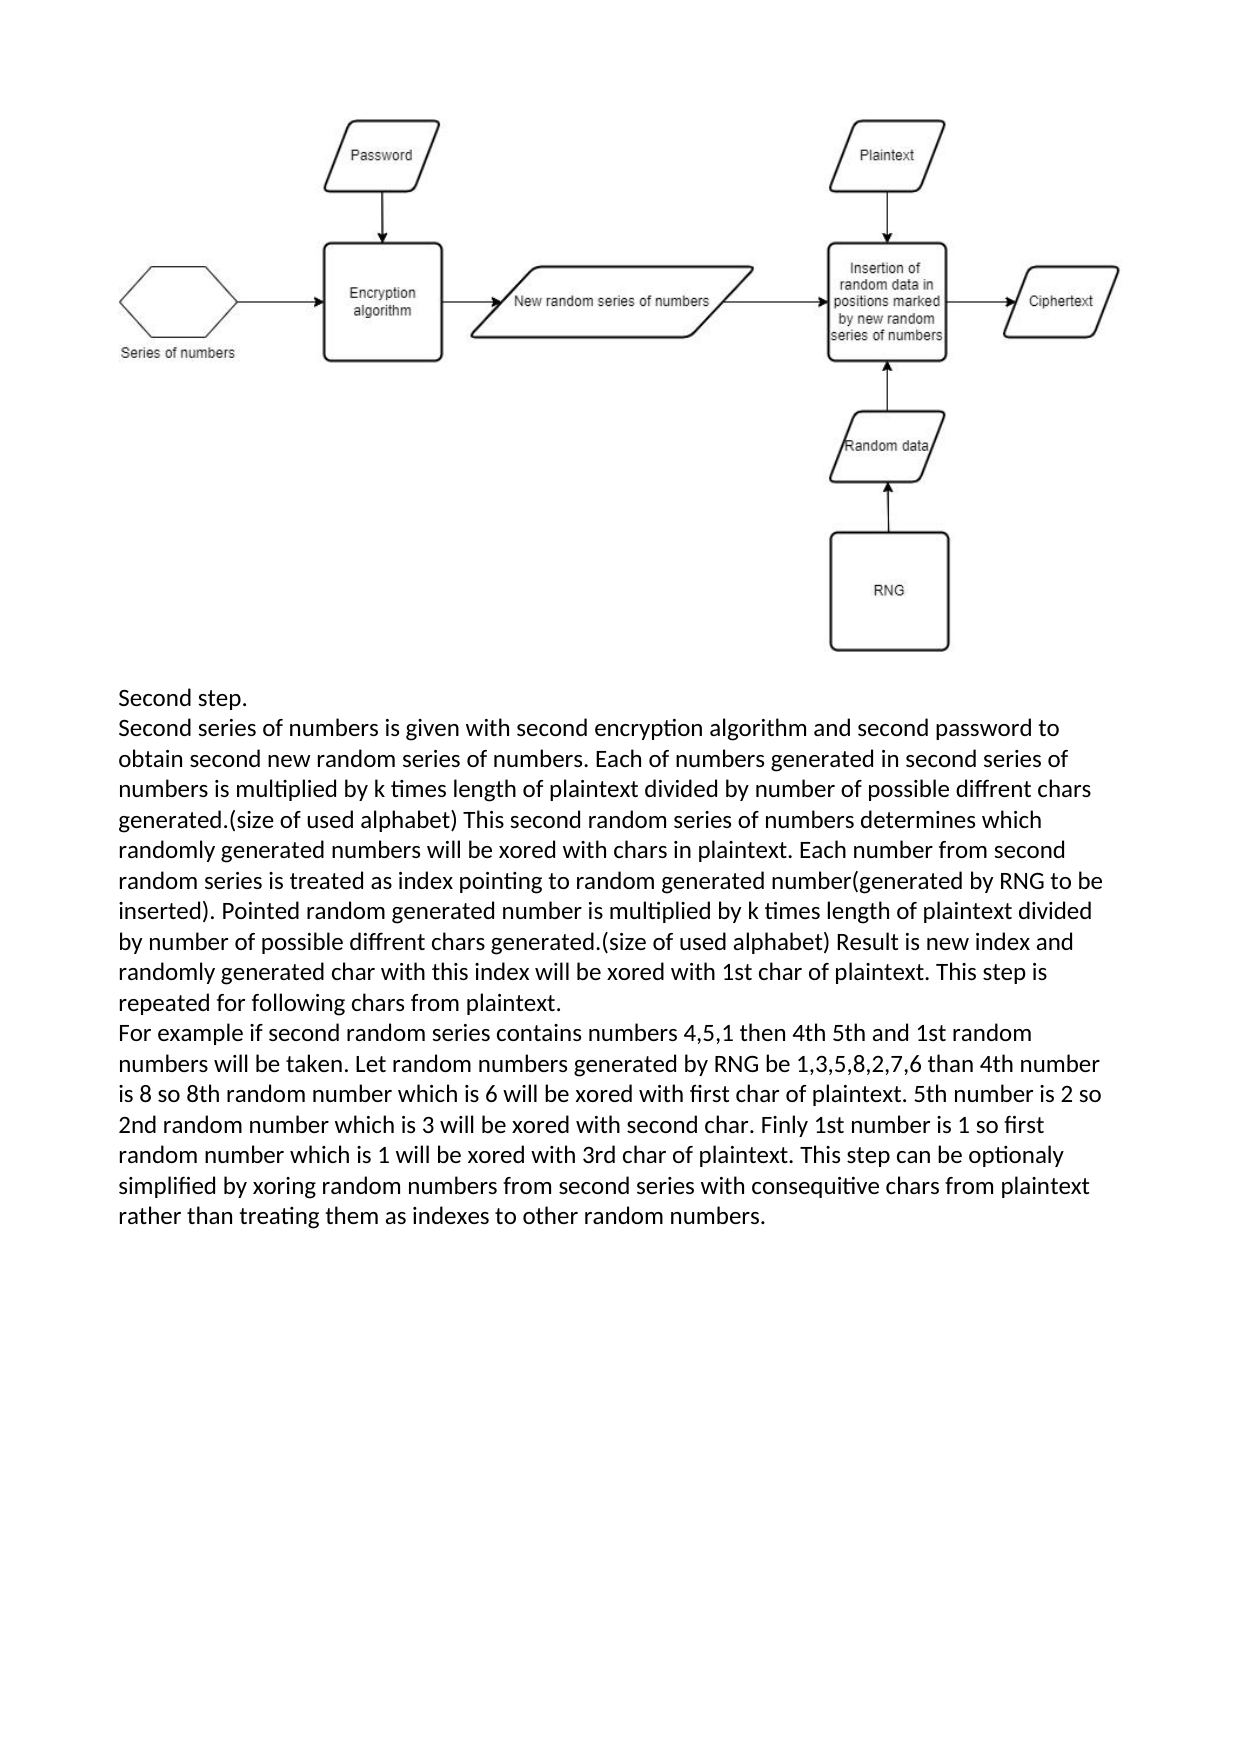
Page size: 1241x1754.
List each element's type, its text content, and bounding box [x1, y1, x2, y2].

picture [118, 118, 1123, 652]
text Second series of numbers is given with second encryption algorithm and second password to obtain second new random series of numbers. Each of numbers generated in second series of numbers is multiplied by k times length of plaintext divided by number of possible diffrent chars generated.(size of used alphabet) This second random series of numbers determines which randomly generated numbers will be xored with chars in plaintext. Each number from second random series is treated as index pointing to random generated number(generated by RNG to be inserted). Pointed random generated number is multiplied by k times length of plaintext divided by number of possible diffrent chars generated.(size of used alphabet) Result is new index and randomly generated char with this index will be xored with 1st char of plaintext. This step is repeated for following chars from plaintext. [118, 712, 1122, 1017]
text For example if second random series contains numbers 4,5,1 then 4th 5th and 1st random numbers will be taken. Let random numbers generated by RNG be 1,3,5,8,2,7,6 than 4th number is 8 so 8th random number which is 6 will be xored with first char of plaintext. 5th number is 2 so 2nd random number which is 3 will be xored with second char. Finly 1st number is 1 so first random number which is 1 will be xored with 3rd char of plaintext. This step can be optionaly simplified by xoring random numbers from second series with consequitive chars from plaintext rather than treating them as indexes to other random numbers. [118, 1017, 1122, 1231]
text Second step. [118, 682, 1122, 712]
